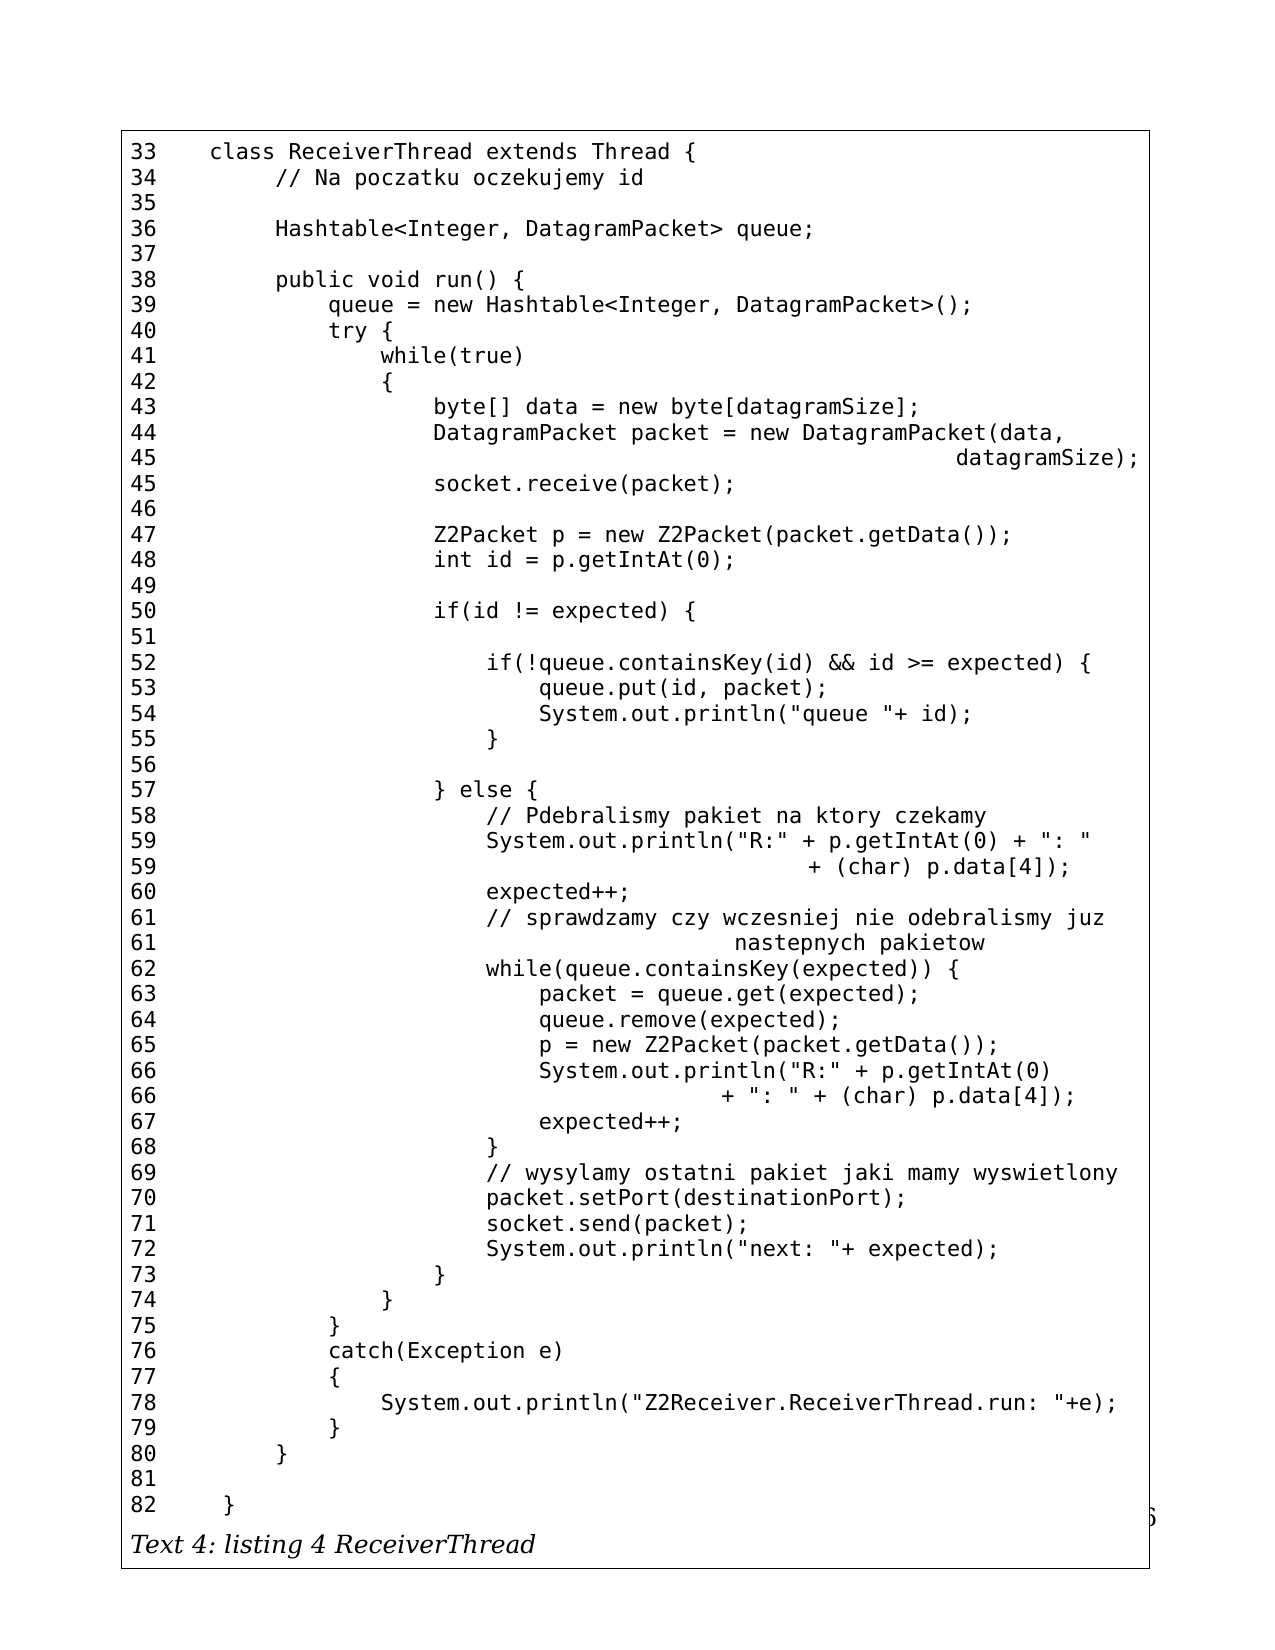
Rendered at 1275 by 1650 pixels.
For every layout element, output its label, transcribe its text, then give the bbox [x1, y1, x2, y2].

text 57 } else { [130, 777, 1141, 803]
text 46 [130, 496, 1141, 522]
text 61 nastepnych pakietow [130, 930, 1141, 956]
text 34 // Na poczatku oczekujemy id [130, 165, 1141, 190]
text 38 public void run() { [130, 267, 1141, 292]
text 59 + (char) p.data[4]); [130, 854, 1141, 879]
text 55 } [130, 726, 1141, 752]
text 33 class ReceiverThread extends Thread { [130, 139, 1141, 165]
text 72 System.out.println("next: "+ expected); [130, 1237, 1141, 1262]
text 66 System.out.println("R:" + p.getIntAt(0) [130, 1058, 1141, 1083]
text 56 [130, 752, 1141, 777]
text 64 queue.remove(expected); [130, 1007, 1141, 1032]
text 45 datagramSize); [130, 445, 1141, 471]
text 67 expected++; [130, 1109, 1141, 1134]
text 37 [130, 241, 1141, 267]
text 41 while(true) [130, 343, 1141, 369]
text 45 socket.receive(packet); [130, 471, 1141, 496]
text 60 expected++; [130, 879, 1141, 905]
text 35 [130, 190, 1141, 216]
text 49 [130, 573, 1141, 598]
text 77 { [130, 1364, 1141, 1390]
text 69 // wysylamy ostatni pakiet jaki mamy wyswietlony [130, 1160, 1141, 1186]
text 75 } [130, 1313, 1141, 1339]
text 51 [130, 624, 1141, 649]
text 70 packet.setPort(destinationPort); [130, 1186, 1141, 1211]
text 50 if(id != expected) { [130, 598, 1141, 624]
text 44 DatagramPacket packet = new DatagramPacket(data, [130, 420, 1141, 445]
text 65 p = new Z2Packet(packet.getData()); [130, 1032, 1141, 1058]
text 58 // Pdebralismy pakiet na ktory czekamy [130, 803, 1141, 828]
text 66 + ": " + (char) p.data[4]); [130, 1083, 1141, 1109]
text 80 } [130, 1441, 1141, 1466]
text 71 socket.send(packet); [130, 1211, 1141, 1237]
text 74 } [130, 1288, 1141, 1313]
text 53 queue.put(id, packet); [130, 675, 1141, 701]
text 59 System.out.println("R:" + p.getIntAt(0) + ": " [130, 828, 1141, 854]
text 81 [130, 1466, 1141, 1492]
text 76 catch(Exception e) [130, 1339, 1141, 1364]
text 79 } [130, 1415, 1141, 1441]
text 42 { [130, 369, 1141, 394]
text 73 } [130, 1262, 1141, 1288]
text 68 } [130, 1134, 1141, 1160]
text 40 try { [130, 318, 1141, 343]
text 47 Z2Packet p = new Z2Packet(packet.getData()); [130, 522, 1141, 547]
text 63 packet = queue.get(expected); [130, 981, 1141, 1007]
text Text 4: listing 4 ReceiverThread [130, 1530, 1141, 1559]
text 52 if(!queue.containsKey(id) && id >= expected) { [130, 649, 1141, 675]
text 78 System.out.println("Z2Receiver.ReceiverThread.run: "+e); [130, 1390, 1141, 1415]
text 61 // sprawdzamy czy wczesniej nie odebralismy juz [130, 905, 1141, 930]
text 82 } [130, 1492, 1141, 1517]
text 48 int id = p.getIntAt(0); [130, 547, 1141, 573]
text 43 byte[] data = new byte[datagramSize]; [130, 394, 1141, 420]
text 54 System.out.println("queue "+ id); [130, 701, 1141, 726]
text 39 queue = new Hashtable<Integer, DatagramPacket>(); [130, 292, 1141, 318]
text 36 Hashtable<Integer, DatagramPacket> queue; [130, 216, 1141, 241]
text 62 while(queue.containsKey(expected)) { [130, 956, 1141, 981]
